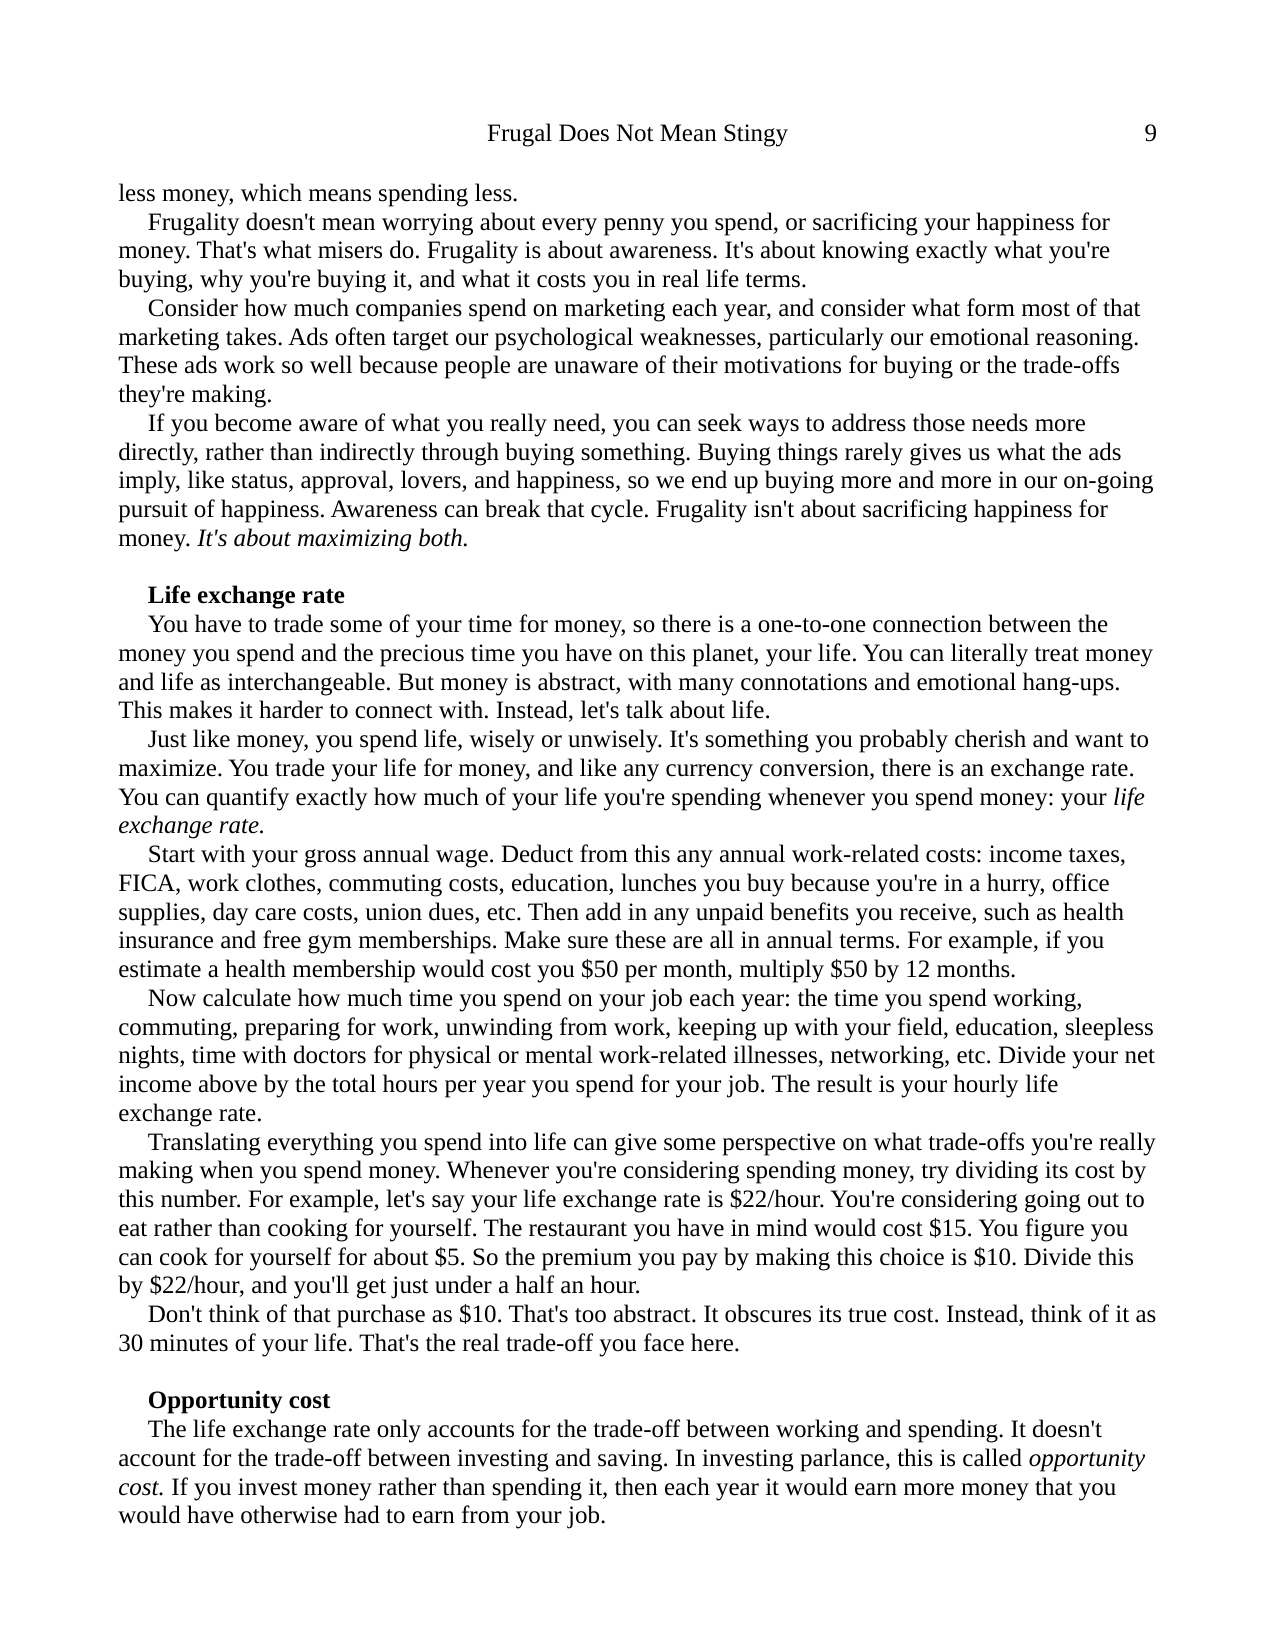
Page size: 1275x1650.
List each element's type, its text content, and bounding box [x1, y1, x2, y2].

text Frugality doesn't mean worrying about every penny you spend, or sacrificing your happiness for money. That's what misers do. Frugality is about awareness. It's about knowing exactly what you're buying, why you're buying it, and what it costs you in real life terms. [118, 207, 1157, 293]
text If you become aware of what you really need, you can seek ways to address those needs more directly, rather than indirectly through buying something. Buying things rarely gives us what the ads imply, like status, approval, lovers, and happiness, so we end up buying more and more in our on-going pursuit of happiness. Awareness can break that cycle. Frugality isn't about sacrificing happiness for money. It's about maximizing both. [118, 408, 1157, 552]
text The life exchange rate only accounts for the trade-off between working and spending. It doesn't account for the trade-off between investing and saving. In investing parlance, this is called opportunity cost. If you invest money rather than spending it, then each year it would earn more money that you would have otherwise had to earn from your job. [118, 1414, 1157, 1529]
text You have to trade some of your time for money, so there is a one-to-one connection between the money you spend and the precious time you have on this planet, your life. You can literally treat money and life as interchangeable. But money is abstract, with many connotations and emotional hang-ups. This makes it harder to connect with. Instead, let's talk about life. [118, 609, 1157, 724]
text Translating everything you spend into life can give some perspective on what trade-offs you're really making when you spend money. Whenever you're considering spending money, try dividing its cost by this number. For example, let's say your life exchange rate is $22/hour. You're considering going out to eat rather than cooking for yourself. The restaurant you have in mind would cost $15. You figure you can cook for yourself for about $5. So the premium you pay by making this choice is $10. Divide this by $22/hour, and you'll get just under a half an hour. [118, 1127, 1157, 1299]
text Opportunity cost [118, 1386, 1157, 1414]
text Life exchange rate [118, 581, 1157, 609]
text less money, which means spending less. [118, 178, 1157, 207]
text Now calculate how much time you spend on your job each year: the time you spend working, commuting, preparing for work, unwinding from work, keeping up with your field, education, sleepless nights, time with doctors for physical or mental work-related illnesses, networking, etc. Divide your net income above by the total hours per year you spend for your job. The result is your hourly life exchange rate. [118, 983, 1157, 1127]
text Don't think of that purchase as $10. That's too abstract. It obscures its true cost. Instead, think of it as 30 minutes of your life. That's the real trade-off you face here. [118, 1299, 1157, 1357]
text Start with your gross annual wage. Deduct from this any annual work-related costs: income taxes, FICA, work clothes, commuting costs, education, lunches you buy because you're in a hurry, office supplies, day care costs, union dues, etc. Then add in any unpaid benefits you receive, such as health insurance and free gym memberships. Make sure these are all in annual terms. For example, if you estimate a health membership would cost you $50 per month, multiply $50 by 12 months. [118, 839, 1157, 983]
text Just like money, you spend life, wisely or unwisely. It's something you probably cherish and want to maximize. You trade your life for money, and like any currency conversion, there is an exchange rate. You can quantify exactly how much of your life you're spending whenever you spend money: your life exchange rate. [118, 724, 1157, 839]
text Consider how much companies spend on marketing each year, and consider what form most of that marketing takes. Ads often target our psychological weaknesses, particularly our emotional reasoning. These ads work so well because people are unaware of their motivations for buying or the trade-offs they're making. [118, 293, 1157, 408]
